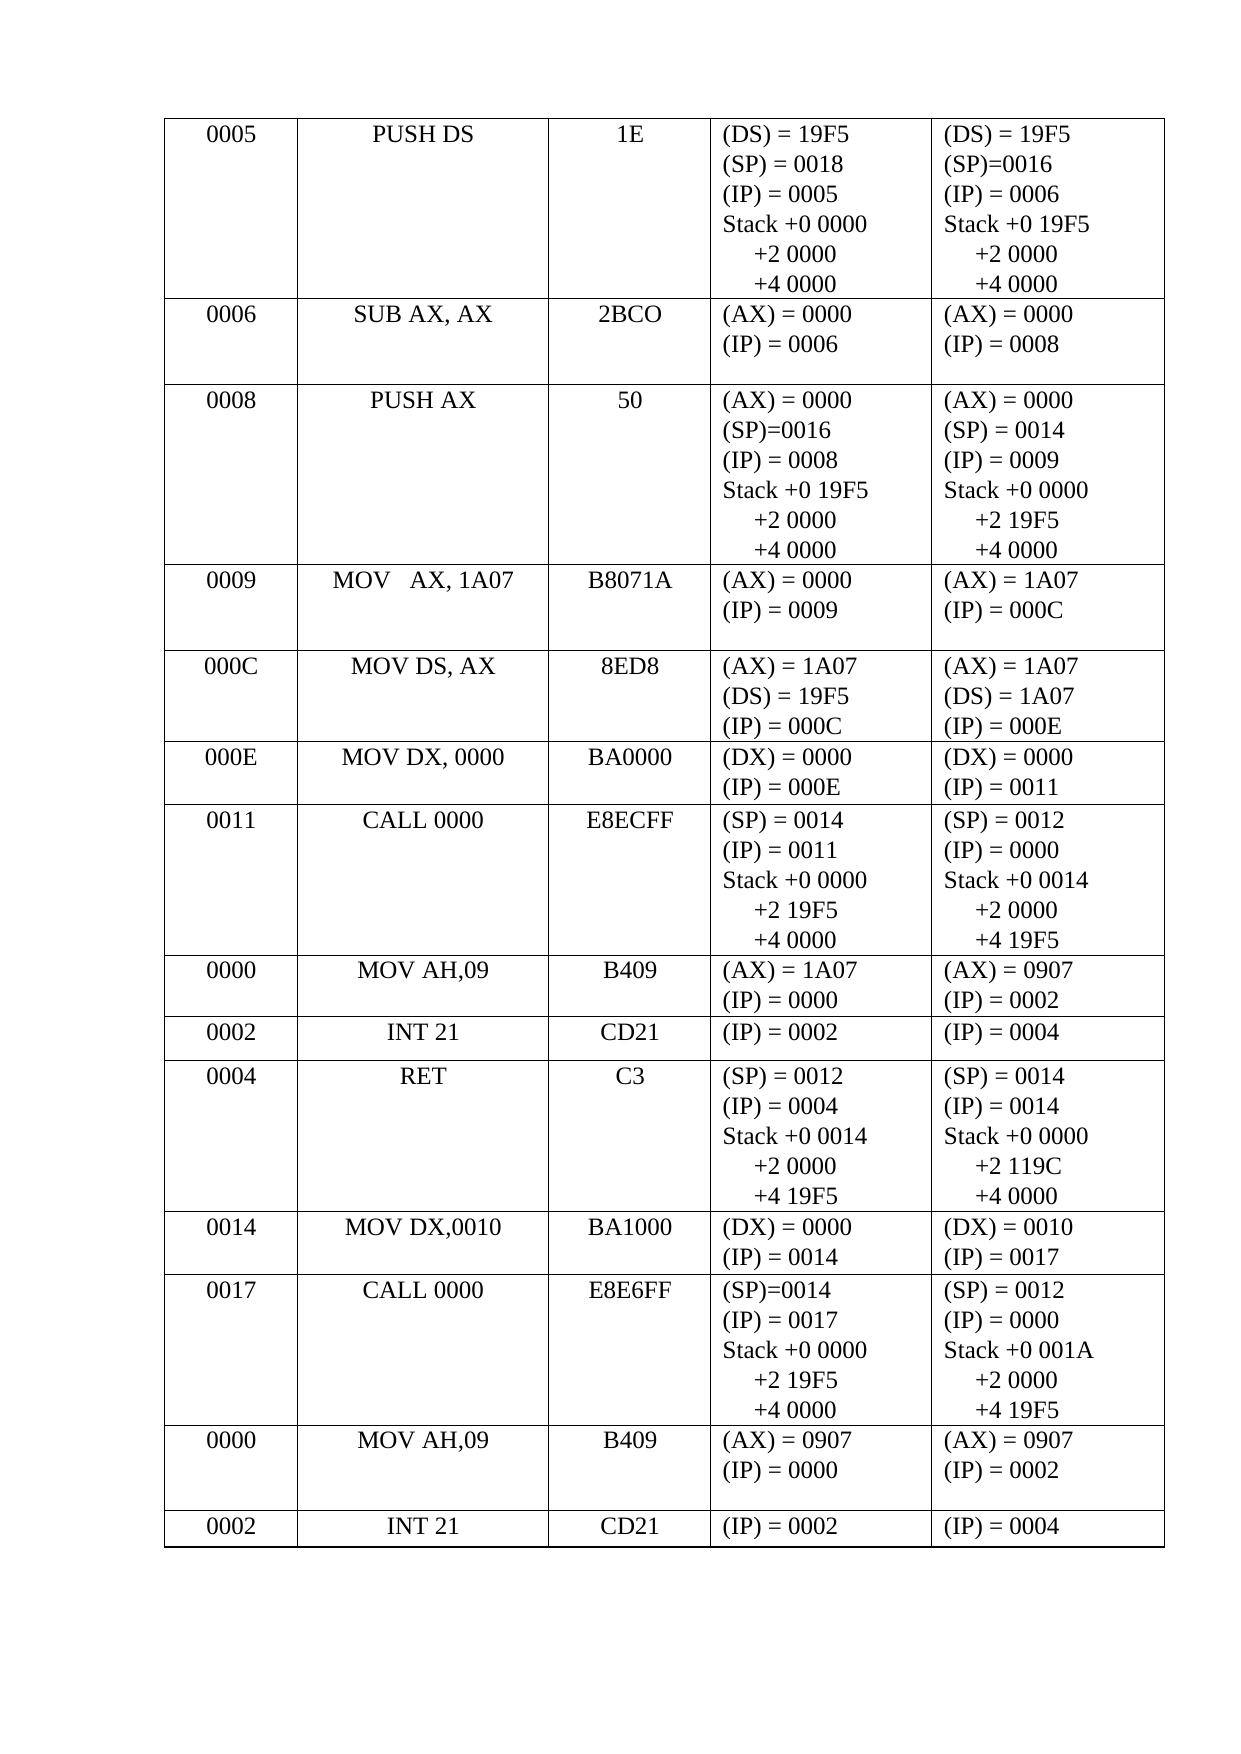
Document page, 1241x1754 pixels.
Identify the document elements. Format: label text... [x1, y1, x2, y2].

table_cell 1E [549, 119, 710, 298]
table_cell (IP) = 0004 [932, 1511, 1164, 1546]
table_cell 0002 [165, 1017, 297, 1060]
table_cell E8E6FF [549, 1275, 710, 1424]
table_cell (DX) = 0000 (IP) = 0011 [932, 742, 1164, 804]
table_cell INT 21 [298, 1017, 548, 1060]
table_cell (AX) = 0907 (IP) = 0002 [932, 956, 1164, 1016]
table_cell (AX) = 1A07 (IP) = 000C [932, 565, 1164, 650]
table_cell (AX) = 0000 (IP) = 0008 [932, 299, 1164, 384]
table_cell C3 [549, 1061, 710, 1211]
table_cell 0000 [165, 1426, 297, 1510]
table_cell PUSH AX [298, 385, 548, 564]
table_cell MOV AH,09 [298, 1426, 548, 1510]
table_cell 0005 [165, 119, 297, 298]
table_cell (AX) = 0000 (IP) = 0009 [711, 565, 931, 650]
table_cell (SP)=0014 (IP) = 0017 Stack +0 0000 +2 19F5 +4 0000 [711, 1275, 931, 1424]
table_cell B8071A [549, 565, 710, 650]
table_cell (SP) = 0014 (IP) = 0011 Stack +0 0000 +2 19F5 +4 0000 [711, 805, 931, 954]
table_cell 0017 [165, 1275, 297, 1424]
table_cell (IP) = 0002 [711, 1017, 931, 1060]
table_cell (DS) = 19F5 (SP)=0016 (IP) = 0006 Stack +0 19F5 +2 0000 +4 0000 [932, 119, 1164, 298]
table_cell 8ED8 [549, 651, 710, 741]
table_cell CD21 [549, 1017, 710, 1060]
table_cell MOV DS, AX [298, 651, 548, 741]
table_cell MOV DX,0010 [298, 1212, 548, 1274]
table_cell (AX) = 1A07 (DS) = 1A07 (IP) = 000E [932, 651, 1164, 741]
table_cell (AX) = 0000 (SP) = 0014 (IP) = 0009 Stack +0 0000 +2 19F5 +4 0000 [932, 385, 1164, 564]
table_cell CALL 0000 [298, 805, 548, 954]
table_cell BA1000 [549, 1212, 710, 1274]
table_cell (AX) = 1A07 (IP) = 0000 [711, 956, 931, 1016]
table_cell 0002 [165, 1511, 297, 1546]
table_cell (SP) = 0014 (IP) = 0014 Stack +0 0000 +2 119C +4 0000 [932, 1061, 1164, 1211]
table_cell MOV DX, 0000 [298, 742, 548, 804]
table_cell (SP) = 0012 (IP) = 0004 Stack +0 0014 +2 0000 +4 19F5 [711, 1061, 931, 1211]
table_cell (IP) = 0002 [711, 1511, 931, 1546]
table_cell (DS) = 19F5 (SP) = 0018 (IP) = 0005 Stack +0 0000 +2 0000 +4 0000 [711, 119, 931, 298]
table_cell RET [298, 1061, 548, 1211]
table_cell SUB AX, AX [298, 299, 548, 384]
table_cell 000E [165, 742, 297, 804]
table_cell B409 [549, 1426, 710, 1510]
table_cell PUSH DS [298, 119, 548, 298]
table_cell 0008 [165, 385, 297, 564]
table_cell INT 21 [298, 1511, 548, 1546]
table_cell (AX) = 1A07 (DS) = 19F5 (IP) = 000C [711, 651, 931, 741]
table_cell 50 [549, 385, 710, 564]
table_cell (IP) = 0004 [932, 1017, 1164, 1060]
table_cell 000C [165, 651, 297, 741]
table_cell (AX) = 0907 (IP) = 0002 [932, 1426, 1164, 1510]
table_cell (DX) = 0000 (IP) = 0014 [711, 1212, 931, 1274]
table_cell (AX) = 0000 (SP)=0016 (IP) = 0008 Stack +0 19F5 +2 0000 +4 0000 [711, 385, 931, 564]
table_cell E8ECFF [549, 805, 710, 954]
table_cell B409 [549, 956, 710, 1016]
table_cell (DX) = 0000 (IP) = 000E [711, 742, 931, 804]
table_cell (SP) = 0012 (IP) = 0000 Stack +0 0014 +2 0000 +4 19F5 [932, 805, 1164, 954]
table_cell BA0000 [549, 742, 710, 804]
table_cell (AX) = 0907 (IP) = 0000 [711, 1426, 931, 1510]
table_cell MOV AH,09 [298, 956, 548, 1016]
table_cell CD21 [549, 1511, 710, 1546]
table_cell CALL 0000 [298, 1275, 548, 1424]
table_cell 0006 [165, 299, 297, 384]
table_cell 0000 [165, 956, 297, 1016]
table_cell 2BCO [549, 299, 710, 384]
table_cell 0009 [165, 565, 297, 650]
table_cell 0011 [165, 805, 297, 954]
table_cell 0004 [165, 1061, 297, 1211]
table_cell (AX) = 0000 (IP) = 0006 [711, 299, 931, 384]
table_cell (DX) = 0010 (IP) = 0017 [932, 1212, 1164, 1274]
table_cell MOV AX, 1A07 [298, 565, 548, 650]
table_cell 0014 [165, 1212, 297, 1274]
table_cell (SP) = 0012 (IP) = 0000 Stack +0 001A +2 0000 +4 19F5 [932, 1275, 1164, 1424]
